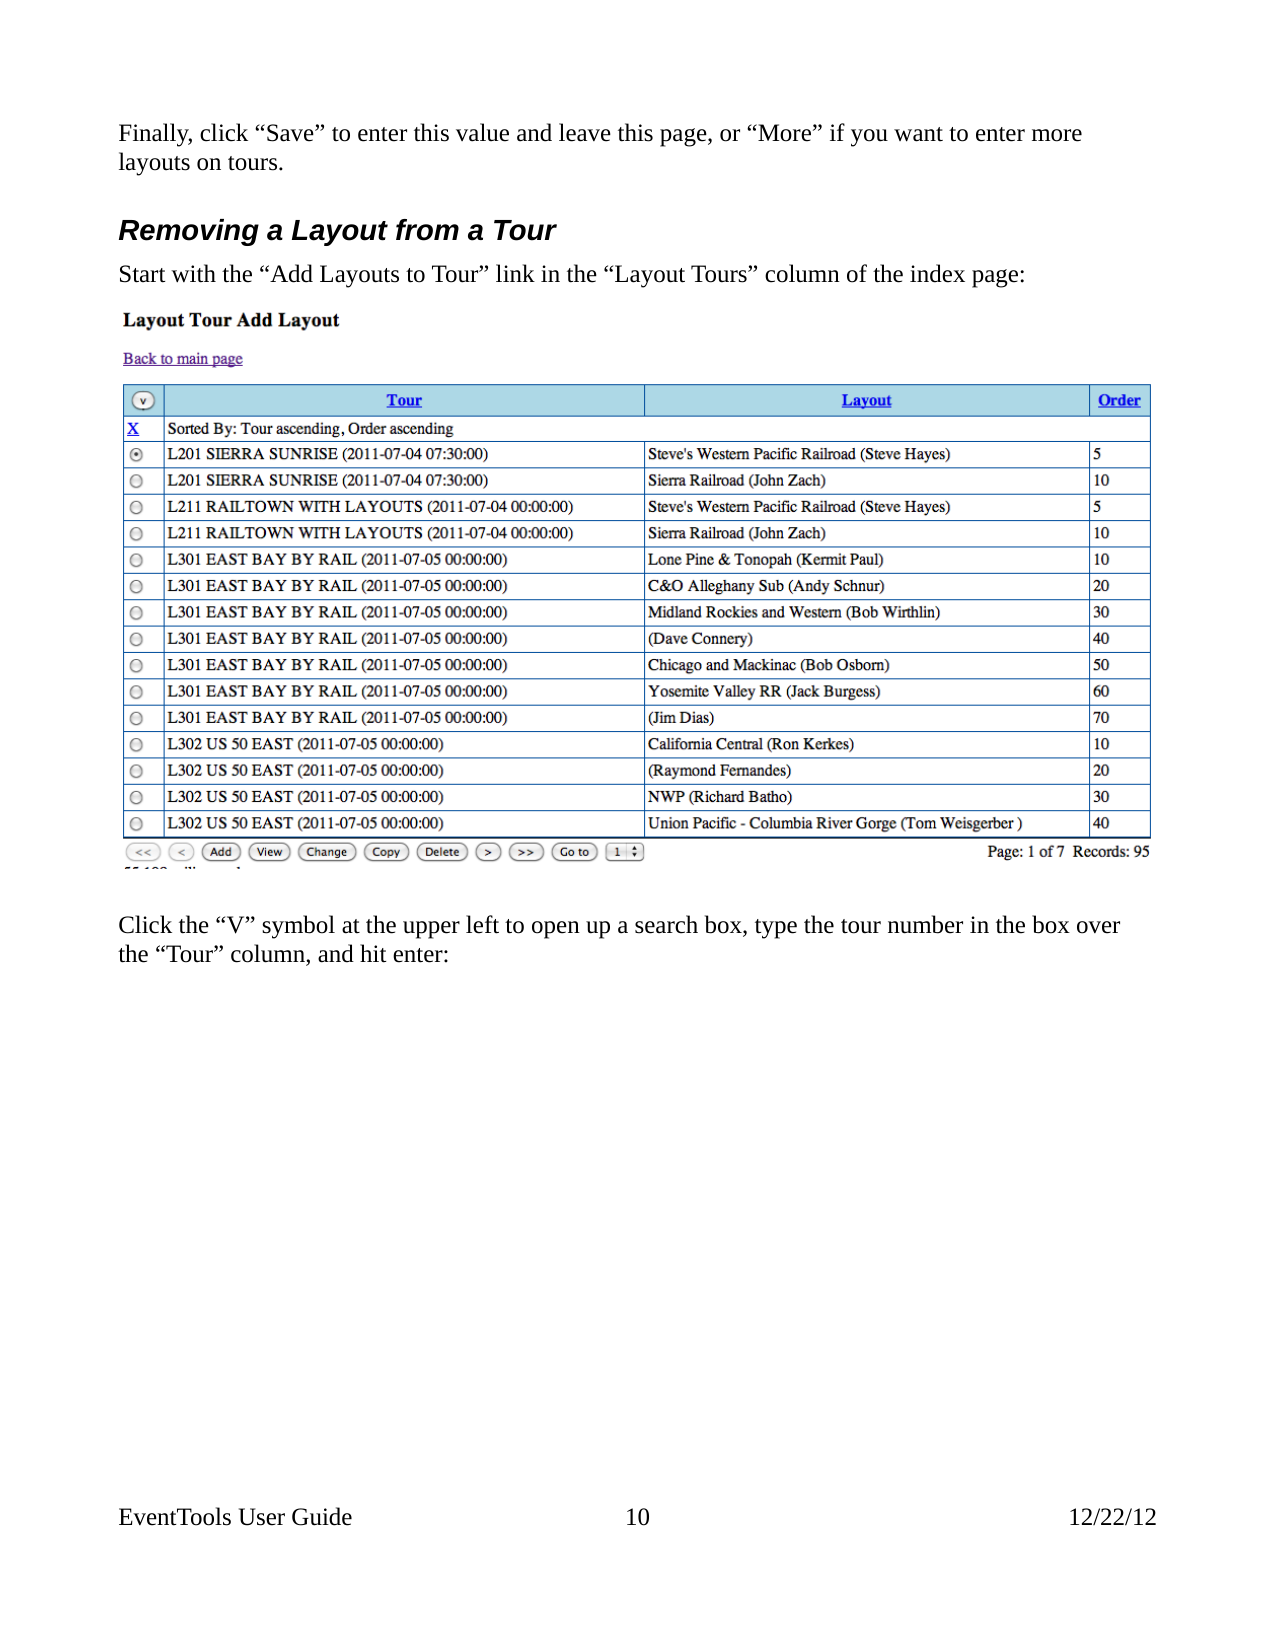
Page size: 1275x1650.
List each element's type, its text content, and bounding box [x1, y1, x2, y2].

picture [118, 300, 1157, 869]
text Finally, click “Save” to enter this value and leave this page, or “More” if you want to enter more layouts on tours. [118, 118, 1157, 176]
text Start with the “Add Layouts to Tour” link in the “Layout Tours” column of the index page: [118, 259, 1157, 288]
subtitle Removing a Layout from a Tour [118, 213, 1157, 247]
text Click the “V” symbol at the upper left to open up a search box, type the tour number in the box over the “Tour” column, and hit enter: [118, 910, 1157, 968]
